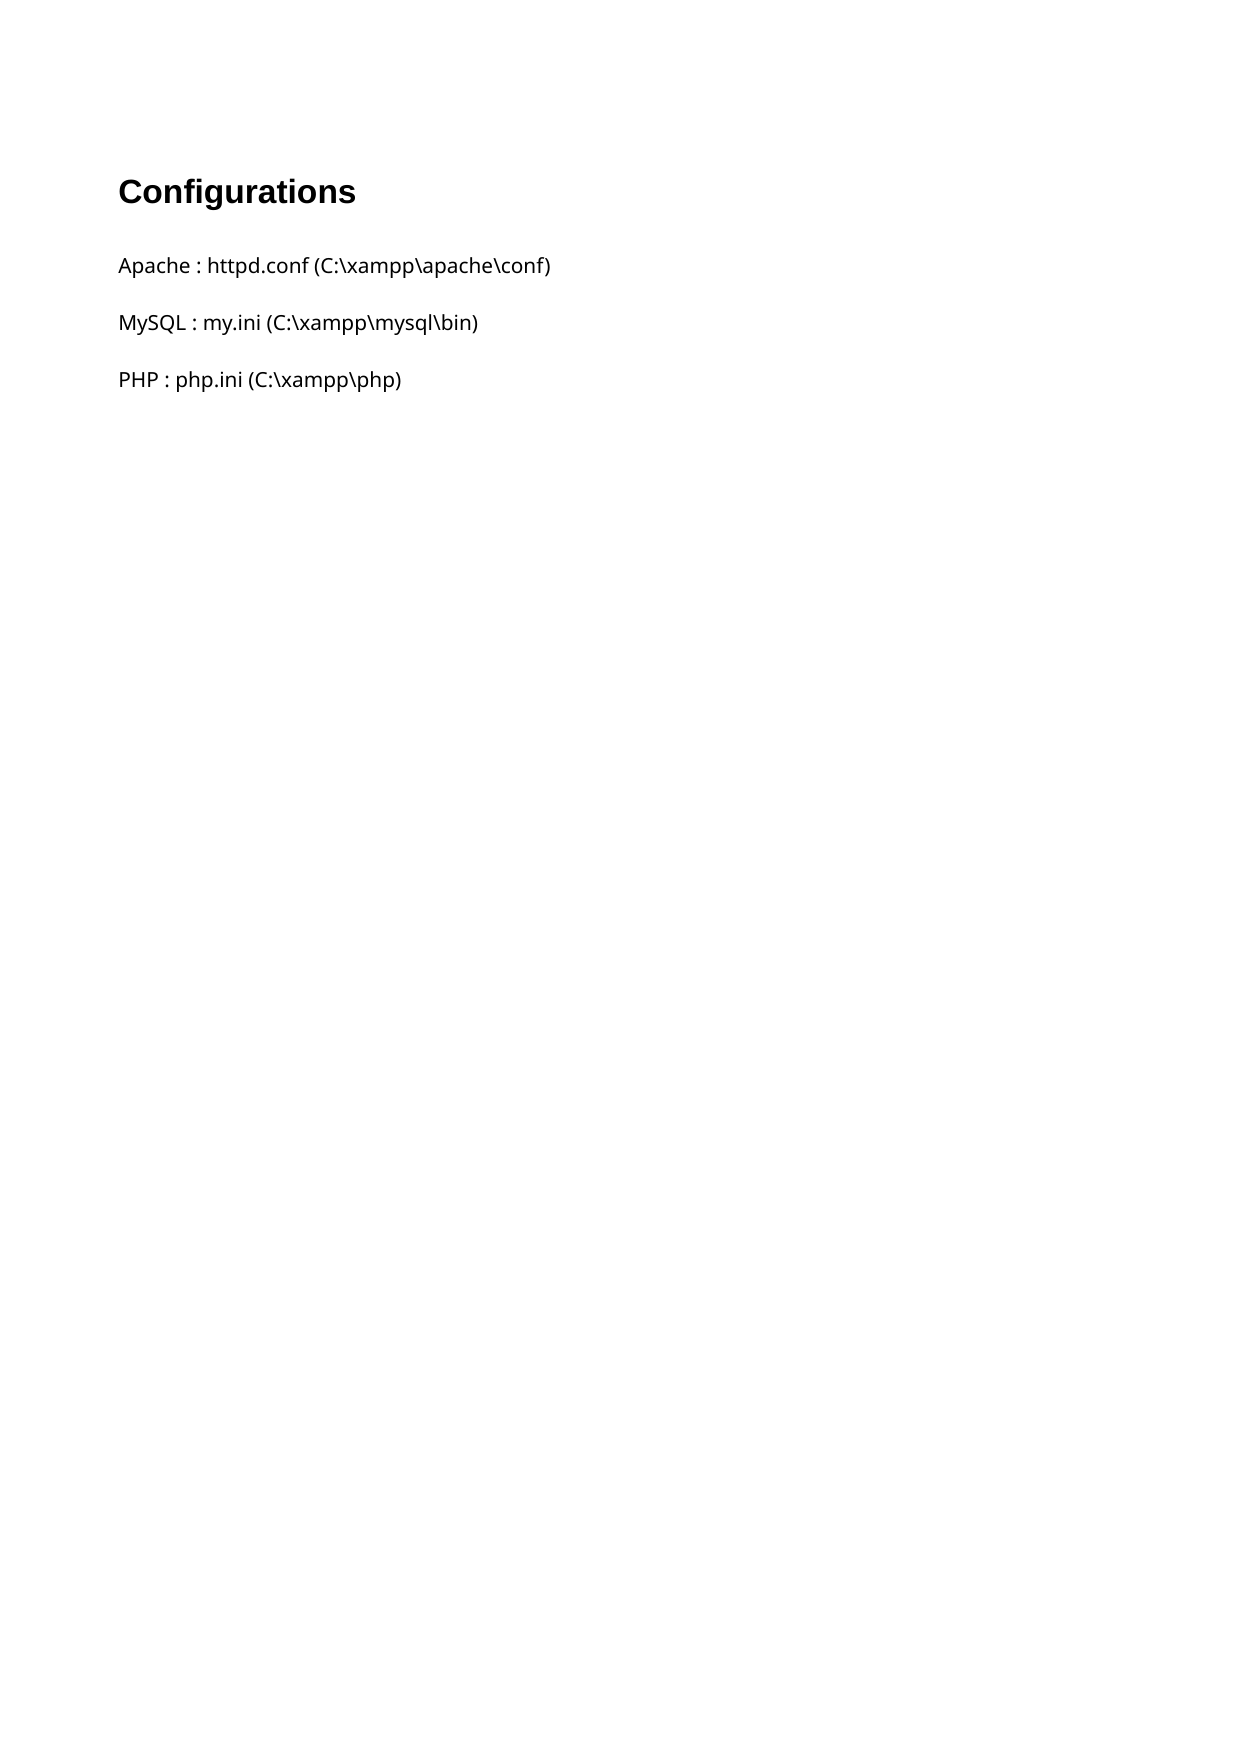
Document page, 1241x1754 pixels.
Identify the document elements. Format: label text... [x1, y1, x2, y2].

text MySQL : my.ini (C:\xampp\mysql\bin) [118, 308, 1122, 337]
text PHP : php.ini (C:\xampp\php) [118, 365, 1122, 394]
subtitle Configurations [118, 172, 1122, 211]
text Apache : httpd.conf (C:\xampp\apache\conf) [118, 251, 1122, 280]
